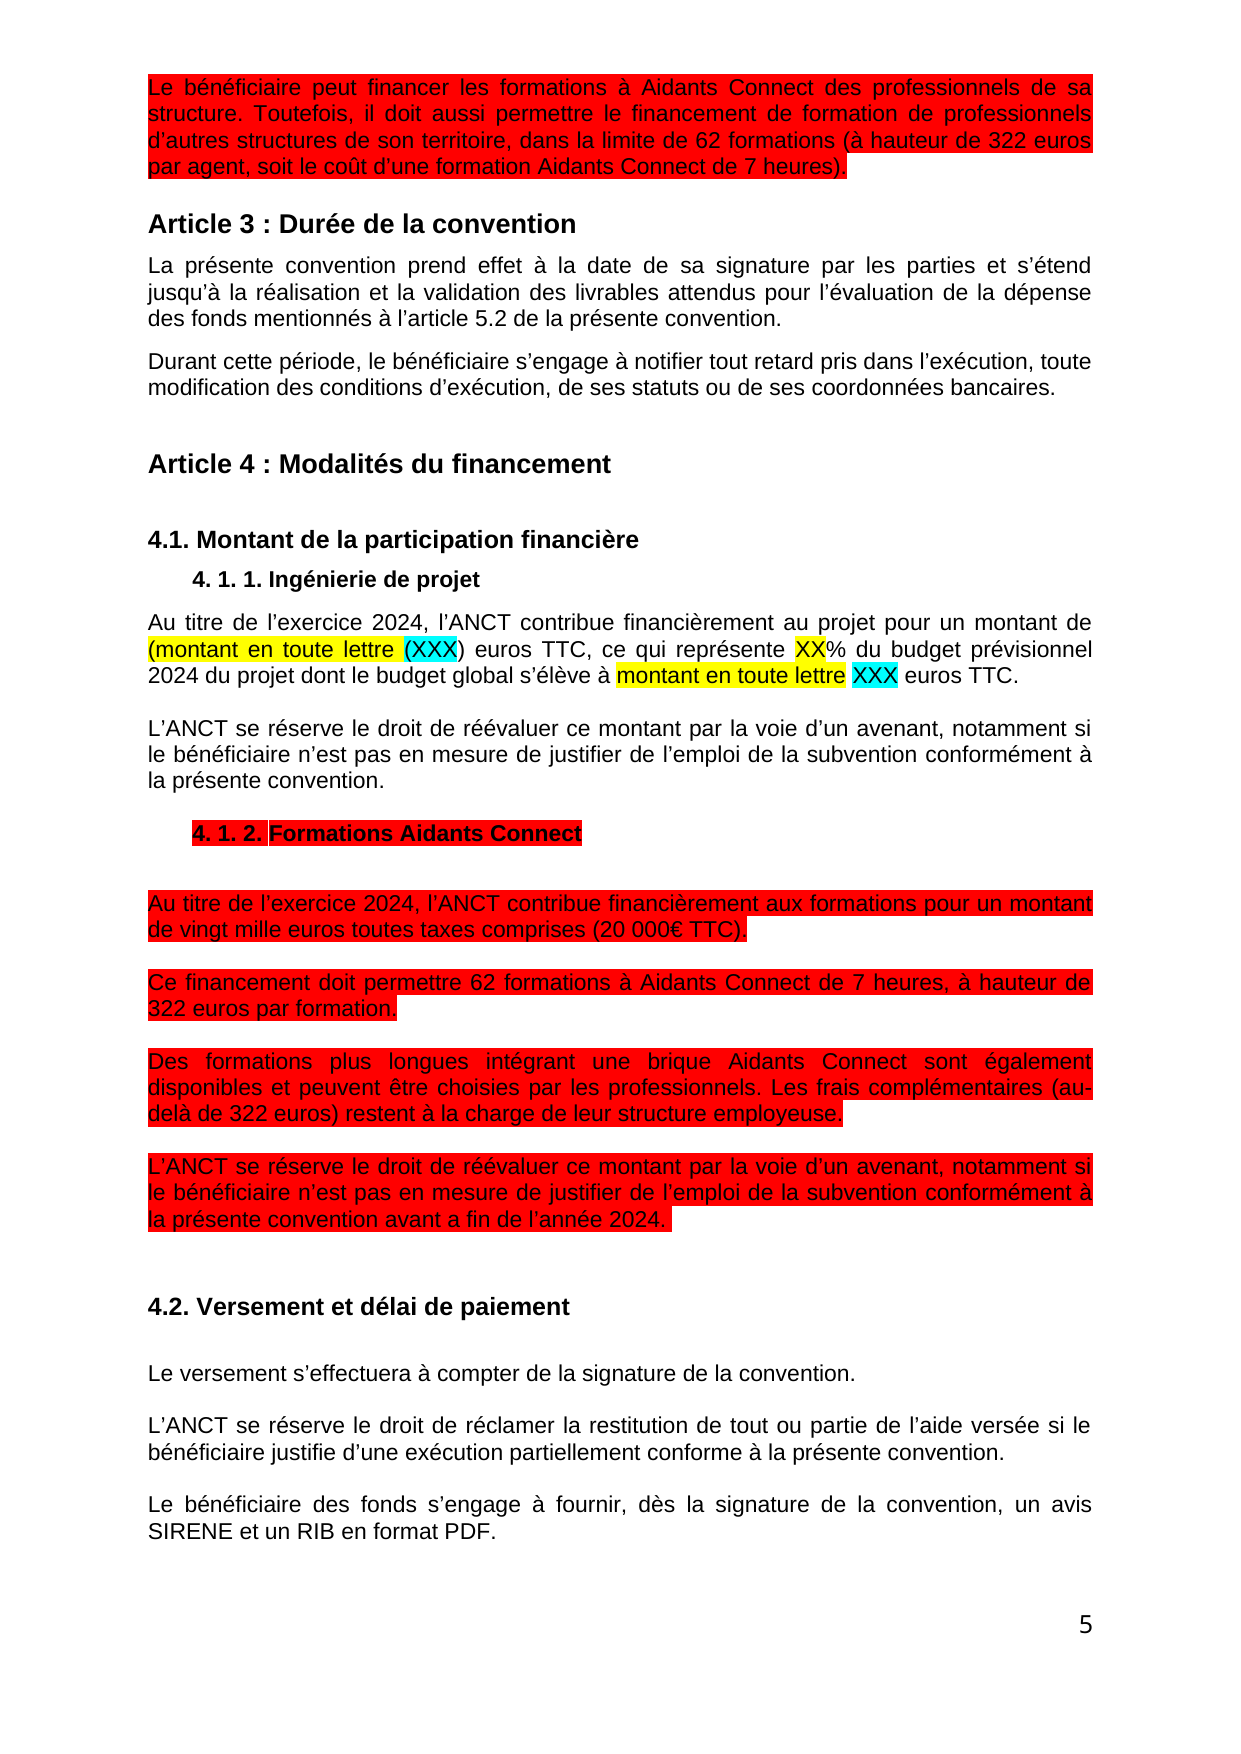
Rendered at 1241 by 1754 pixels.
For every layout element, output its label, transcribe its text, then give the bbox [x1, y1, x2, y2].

text Ce financement doit permettre 62 formations à Aidants Connect de 7 heures, à hauteur de 322 euros par formation. [148, 968, 1093, 1021]
text La présente convention prend effet à la date de sa signature par les parties et s’étend jusqu’à la réalisation et la validation des livrables attendus pour l’évaluation de la dépense des fonds mentionnés à l’article 5.2 de la présente convention. [148, 252, 1093, 331]
subtitle Article 3 : Durée de la convention [148, 208, 1093, 240]
subtitle 4.1. Montant de la participation financière [148, 525, 1093, 554]
text Durant cette période, le bénéficiaire s’engage à notifier tout retard pris dans l’exécution, toute modification des conditions d’exécution, de ses statuts ou de ses coordonnées bancaires. [148, 348, 1093, 401]
text L’ANCT se réserve le droit de réévaluer ce montant par la voie d’un avenant, notamment si le bénéficiaire n’est pas en mesure de justifier de l’emploi de la subvention conformément à la présente convention avant a fin de l’année 2024. [148, 1153, 1093, 1232]
text Le bénéficiaire des fonds s’engage à fournir, dès la signature de la convention, un avis SIRENE et un RIB en format PDF. [148, 1491, 1093, 1544]
text L’ANCT se réserve le droit de réclamer la restitution de tout ou partie de l’aide versée si le bénéficiaire justifie d’une exécution partiellement conforme à la présente convention. [148, 1412, 1093, 1465]
text Des formations plus longues intégrant une brique Aidants Connect sont également disponibles et peuvent être choisies par les professionnels. Les frais complémentaires (au-delà de 322 euros) restent à la charge de leur structure employeuse. [148, 1048, 1093, 1127]
text L’ANCT se réserve le droit de réévaluer ce montant par la voie d’un avenant, notamment si le bénéficiaire n’est pas en mesure de justifier de l’emploi de la subvention conformément à la présente convention. [148, 715, 1093, 794]
subtitle 4.2. Versement et délai de paiement [148, 1292, 1093, 1321]
text Au titre de l’exercice 2024, l’ANCT contribue financièrement au projet pour un montant de (montant en toute lettre (XXX) euros TTC, ce qui représente XX% du budget prévisionnel 2024 du projet dont le budget global s’élève à montant en toute lettre XXX euros TTC. [148, 609, 1093, 688]
subtitle 4. 1. 2. Formations Aidants Connect [192, 820, 1093, 846]
text Le bénéficiaire peut financer les formations à Aidants Connect des professionnels de sa structure. Toutefois, il doit aussi permettre le financement de formation de professionnels d’autres structures de son territoire, dans la limite de 62 formations (à hauteur de 322 euros par agent, soit le coût d’une formation Aidants Connect de 7 heures). [148, 74, 1093, 179]
text Au titre de l’exercice 2024, l’ANCT contribue financièrement aux formations pour un montant de vingt mille euros toutes taxes comprises (20 000€ TTC). [148, 889, 1093, 942]
subtitle Article 4 : Modalités du financement [148, 448, 1093, 479]
text Le versement s’effectuera à compter de la signature de la convention. [148, 1359, 1093, 1386]
subtitle 4. 1. 1. Ingénierie de projet [192, 566, 1093, 593]
